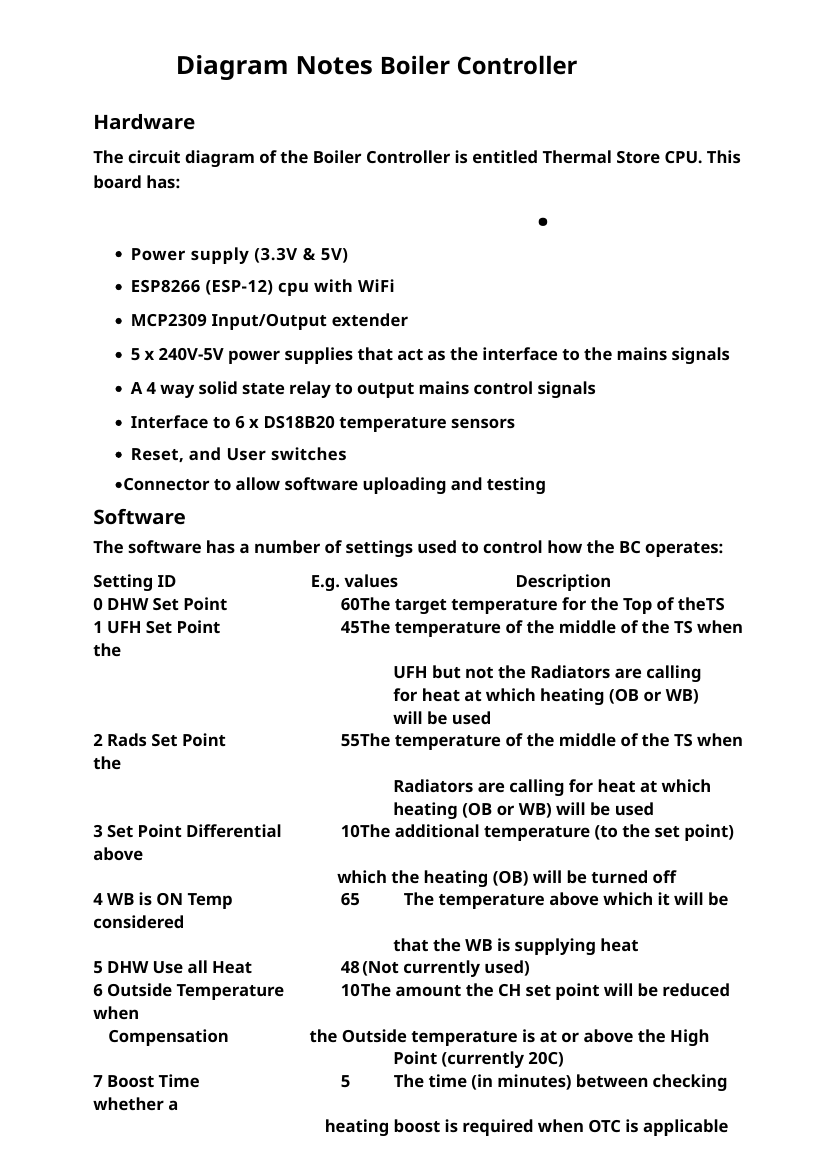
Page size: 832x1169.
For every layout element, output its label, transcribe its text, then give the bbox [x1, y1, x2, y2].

list Connector to allow software uploading and testing [116, 476, 747, 494]
text 7 Boost Time 5 The time (in minutes) between checking whether a [93, 1070, 747, 1115]
list 5 x 240V-5V power supplies that act as the interface to the mains signals [116, 343, 747, 366]
text heating boost is required when OTC is applicable [93, 1115, 728, 1138]
list MCP2309 Input/Output extender [116, 309, 747, 332]
text 4 WB is ON Temp 65 The temperature above which it will be considered [93, 888, 747, 933]
list ESP8266 (ESP-12) cpu with WiFi [116, 275, 747, 298]
text • [536, 199, 747, 244]
text The circuit diagram of the Boiler Controller is entitled Thermal Store CPU. This board has: [93, 146, 747, 193]
text that the WB is supplying heat [393, 933, 747, 956]
text Compensation the Outside temperature is at or above the High [108, 1024, 747, 1047]
text 2 Rads Set Point 55 The temperature of the middle of the TS when the [93, 729, 747, 774]
list Reset, and User switches [116, 445, 747, 464]
list Interface to 6 x DS18B20 temperature sensors [116, 411, 747, 433]
text Setting ID E.g. values Description [93, 570, 747, 593]
text UFH but not the Radiators are calling for heat at which heating (OB or WB) will be used [393, 661, 725, 729]
text Point (currently 20C) [393, 1047, 747, 1070]
text Hardware [93, 111, 747, 134]
list Power supply (3.3V & 5V) [116, 244, 747, 264]
text 6 Outside Temperature 10 The amount the CH set point will be reduced when [93, 979, 747, 1024]
text 3 Set Point Differential 10 The additional temperature (to the set point) above [93, 820, 747, 865]
text which the heating (OB) will be turned off [93, 865, 676, 888]
text 5 DHW Use all Heat 48 (Not currently used) [93, 956, 747, 979]
text Diagram Notes Boiler Controller [93, 47, 687, 82]
list A 4 way solid state relay to output mains control signals [116, 377, 747, 399]
text Radiators are calling for heat at which heating (OB or WB) will be used [393, 774, 740, 820]
text The software has a number of settings used to control how the BC operates: [93, 536, 747, 559]
text Software [93, 506, 747, 529]
text 1 UFH Set Point 45 The temperature of the middle of the TS when the [93, 616, 747, 661]
text 0 DHW Set Point 60 The target temperature for the Top of theTS [93, 593, 747, 616]
